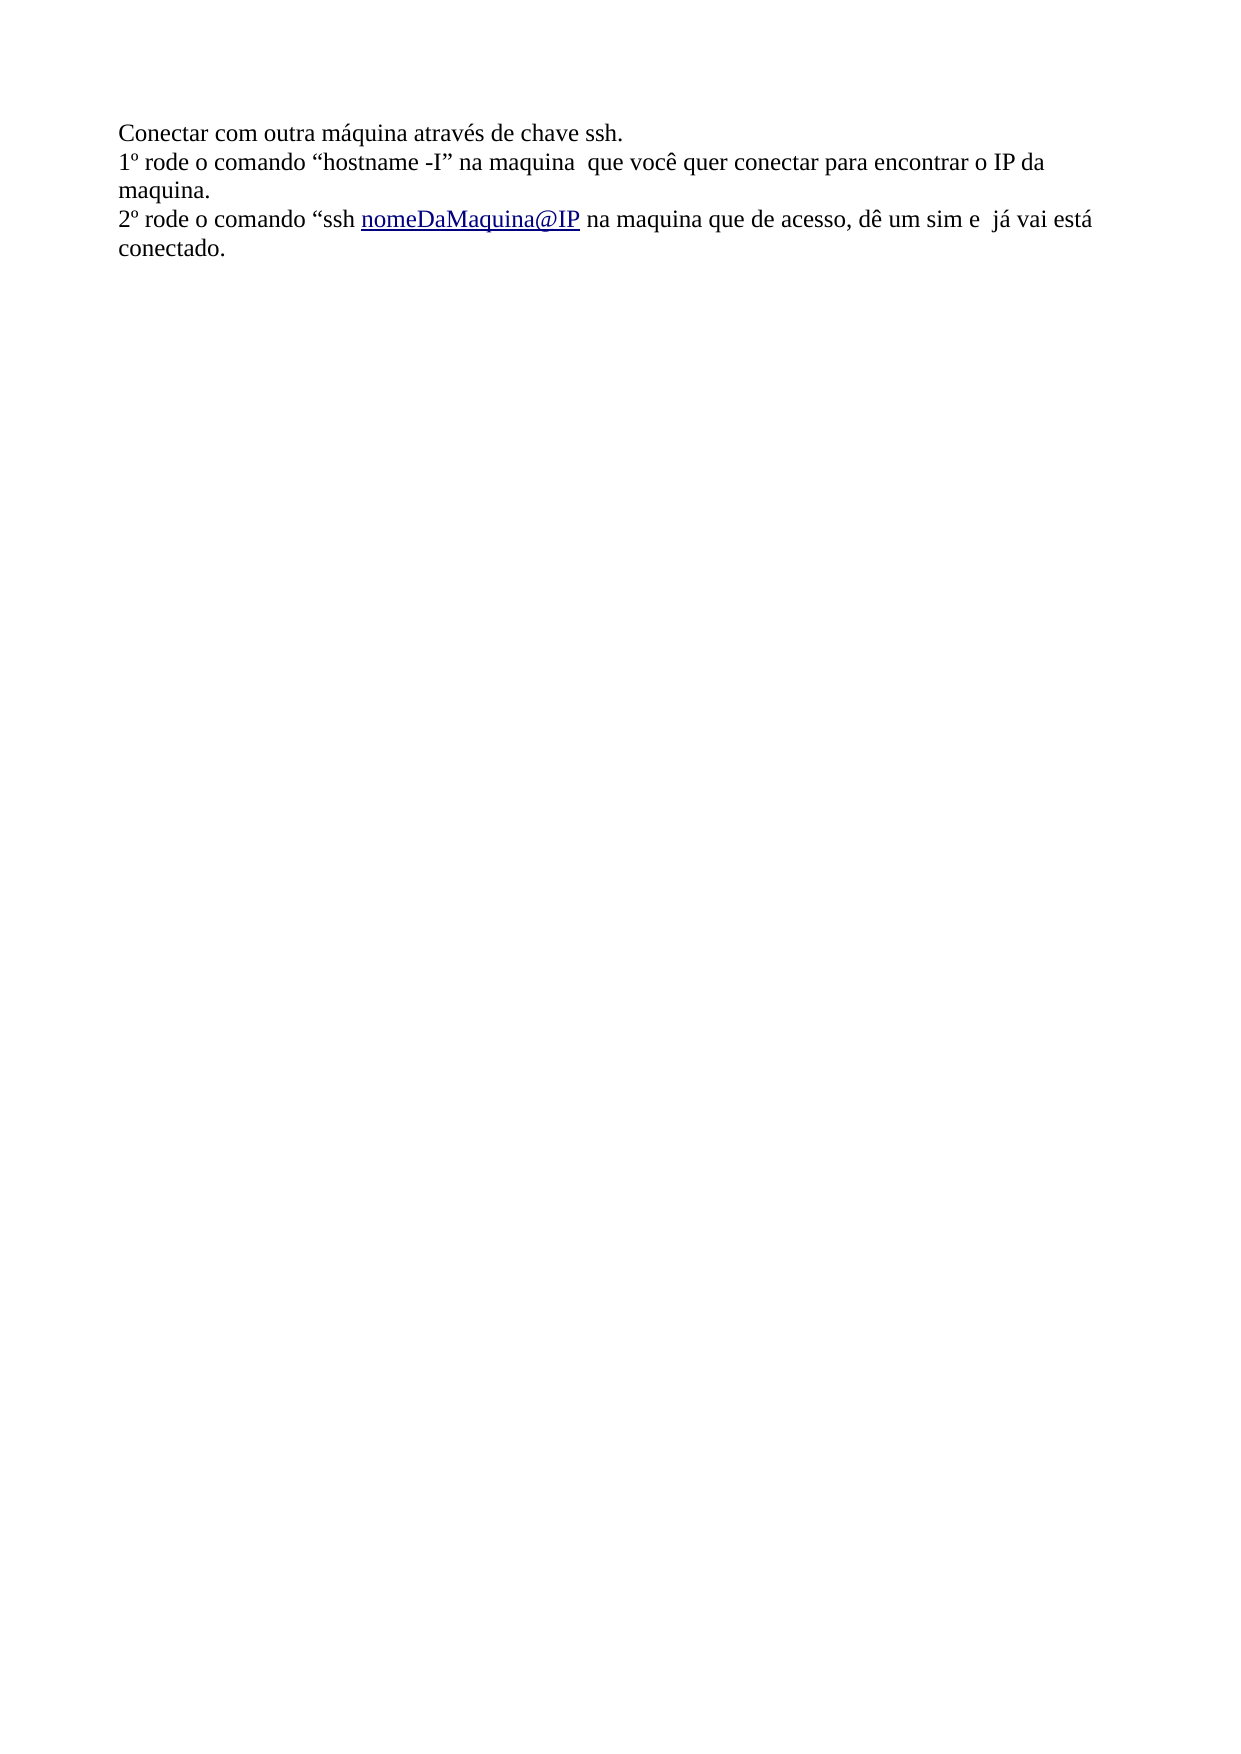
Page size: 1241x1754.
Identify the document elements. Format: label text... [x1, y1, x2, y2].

text Conectar com outra máquina através de chave ssh. [118, 118, 1122, 147]
text 2º rode o comando “ssh nomeDaMaquina@IP na maquina que de acesso, dê um sim e já vai está conectado. [118, 204, 1122, 262]
text 1º rode o comando “hostname -I” na maquina que você quer conectar para encontrar o IP da maquina. [118, 147, 1122, 204]
